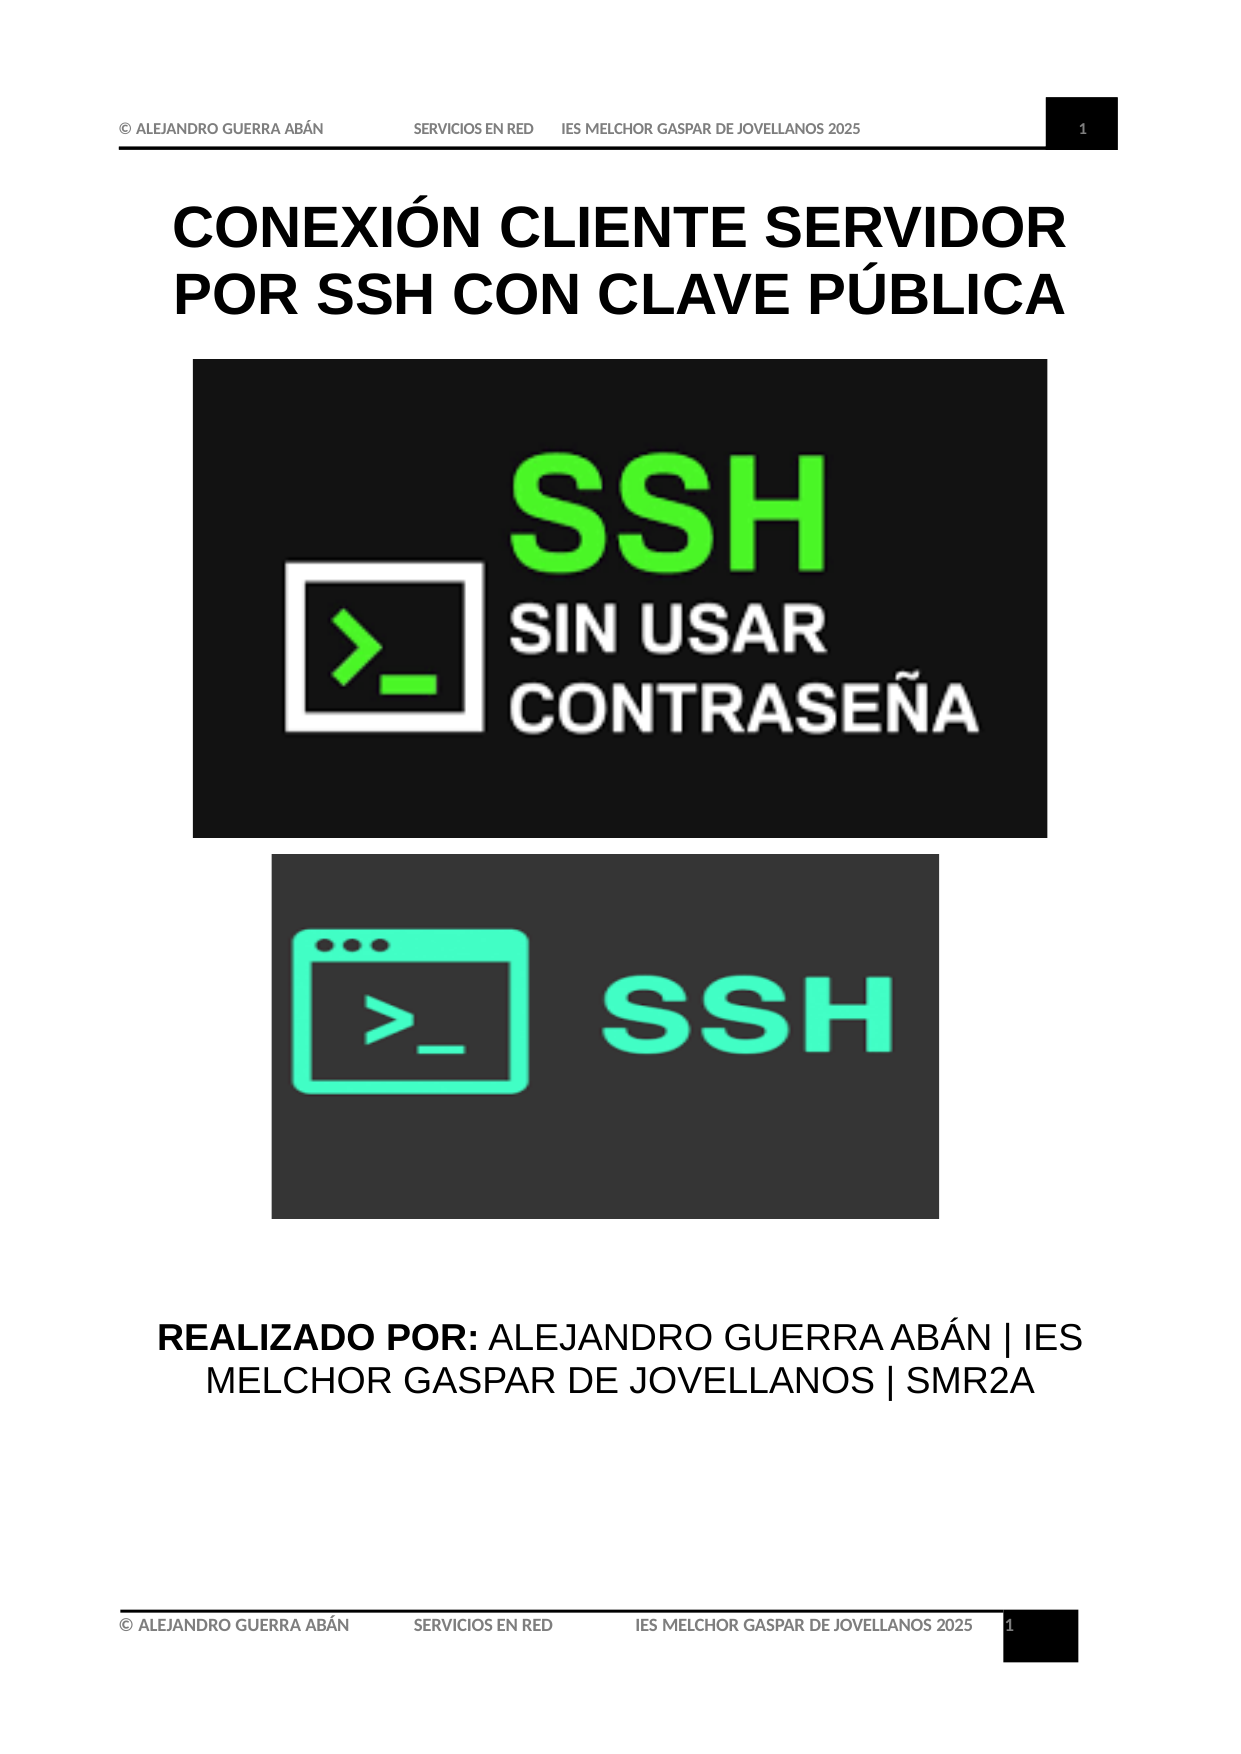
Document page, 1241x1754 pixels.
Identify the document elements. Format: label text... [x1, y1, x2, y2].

picture [271, 854, 940, 1219]
picture [192, 359, 1048, 838]
title CONEXIÓN CLIENTE SERVIDOR POR SSH CON CLAVE PÚBLICA [118, 193, 1122, 327]
subtitle REALIZADO POR: ALEJANDRO GUERRA ABÁN | IES MELCHOR GASPAR DE JOVELLANOS | SMR2A [118, 1315, 1122, 1401]
